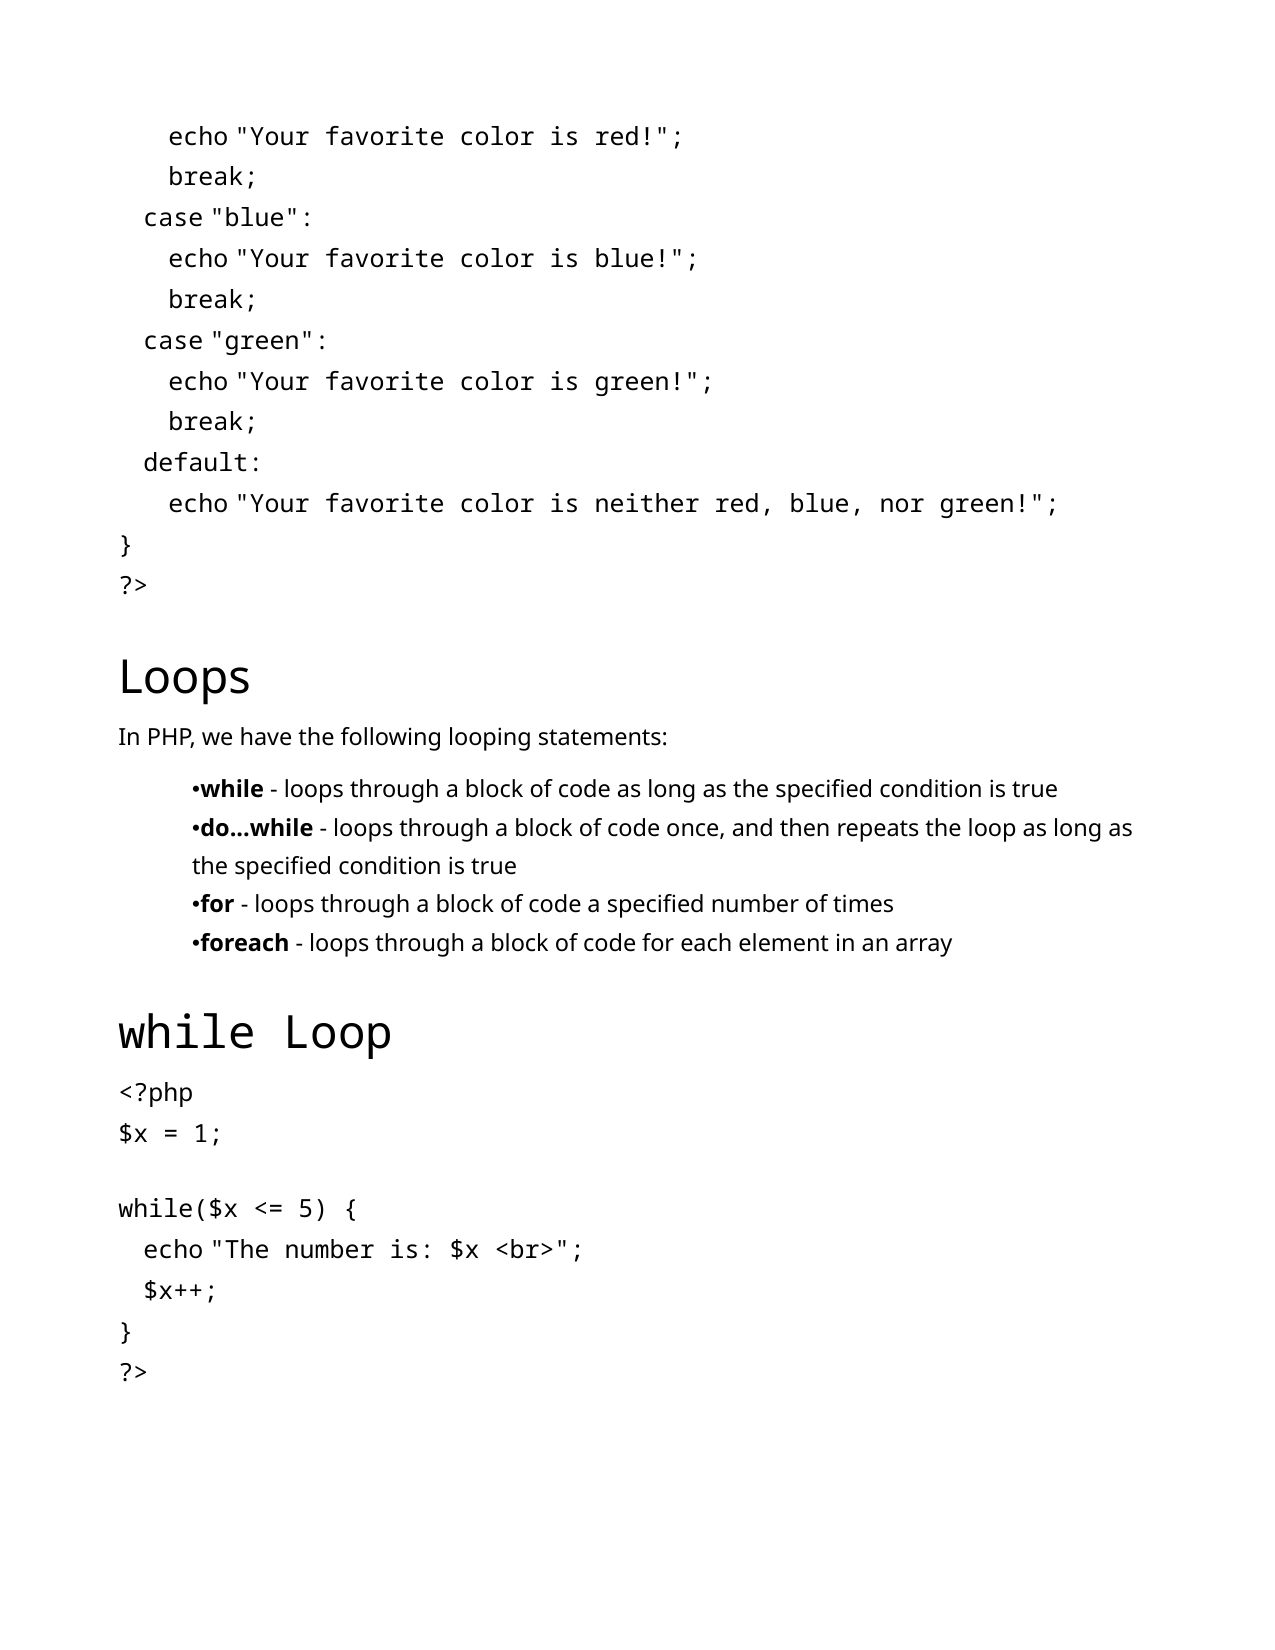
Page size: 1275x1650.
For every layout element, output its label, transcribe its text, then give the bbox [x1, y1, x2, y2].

subtitle Loops [118, 643, 1157, 707]
list foreach - loops through a block of code for each element in an array [118, 926, 1157, 958]
list do...while - loops through a block of code once, and then repeats the loop as long as the specified condition is true [118, 811, 1157, 881]
text <?php $x = 1; while($x <= 5) { echo "The number is: $x <br>"; $x++; } ?> [118, 1075, 1157, 1388]
list for - loops through a block of code a specified number of times [118, 888, 1157, 920]
text In PHP, we have the following looping statements: [118, 720, 1157, 752]
subtitle while Loop [118, 1000, 1157, 1062]
list while - loops through a block of code as long as the specified condition is true [118, 773, 1157, 805]
text echo "Your favorite color is red!"; break; case "blue": echo "Your favorite color is blue!"; break; case "green": echo "Your favorite color is green!"; break; default: echo "Your favorite color is neither red, blue, nor green!"; } ?> [118, 118, 1157, 601]
